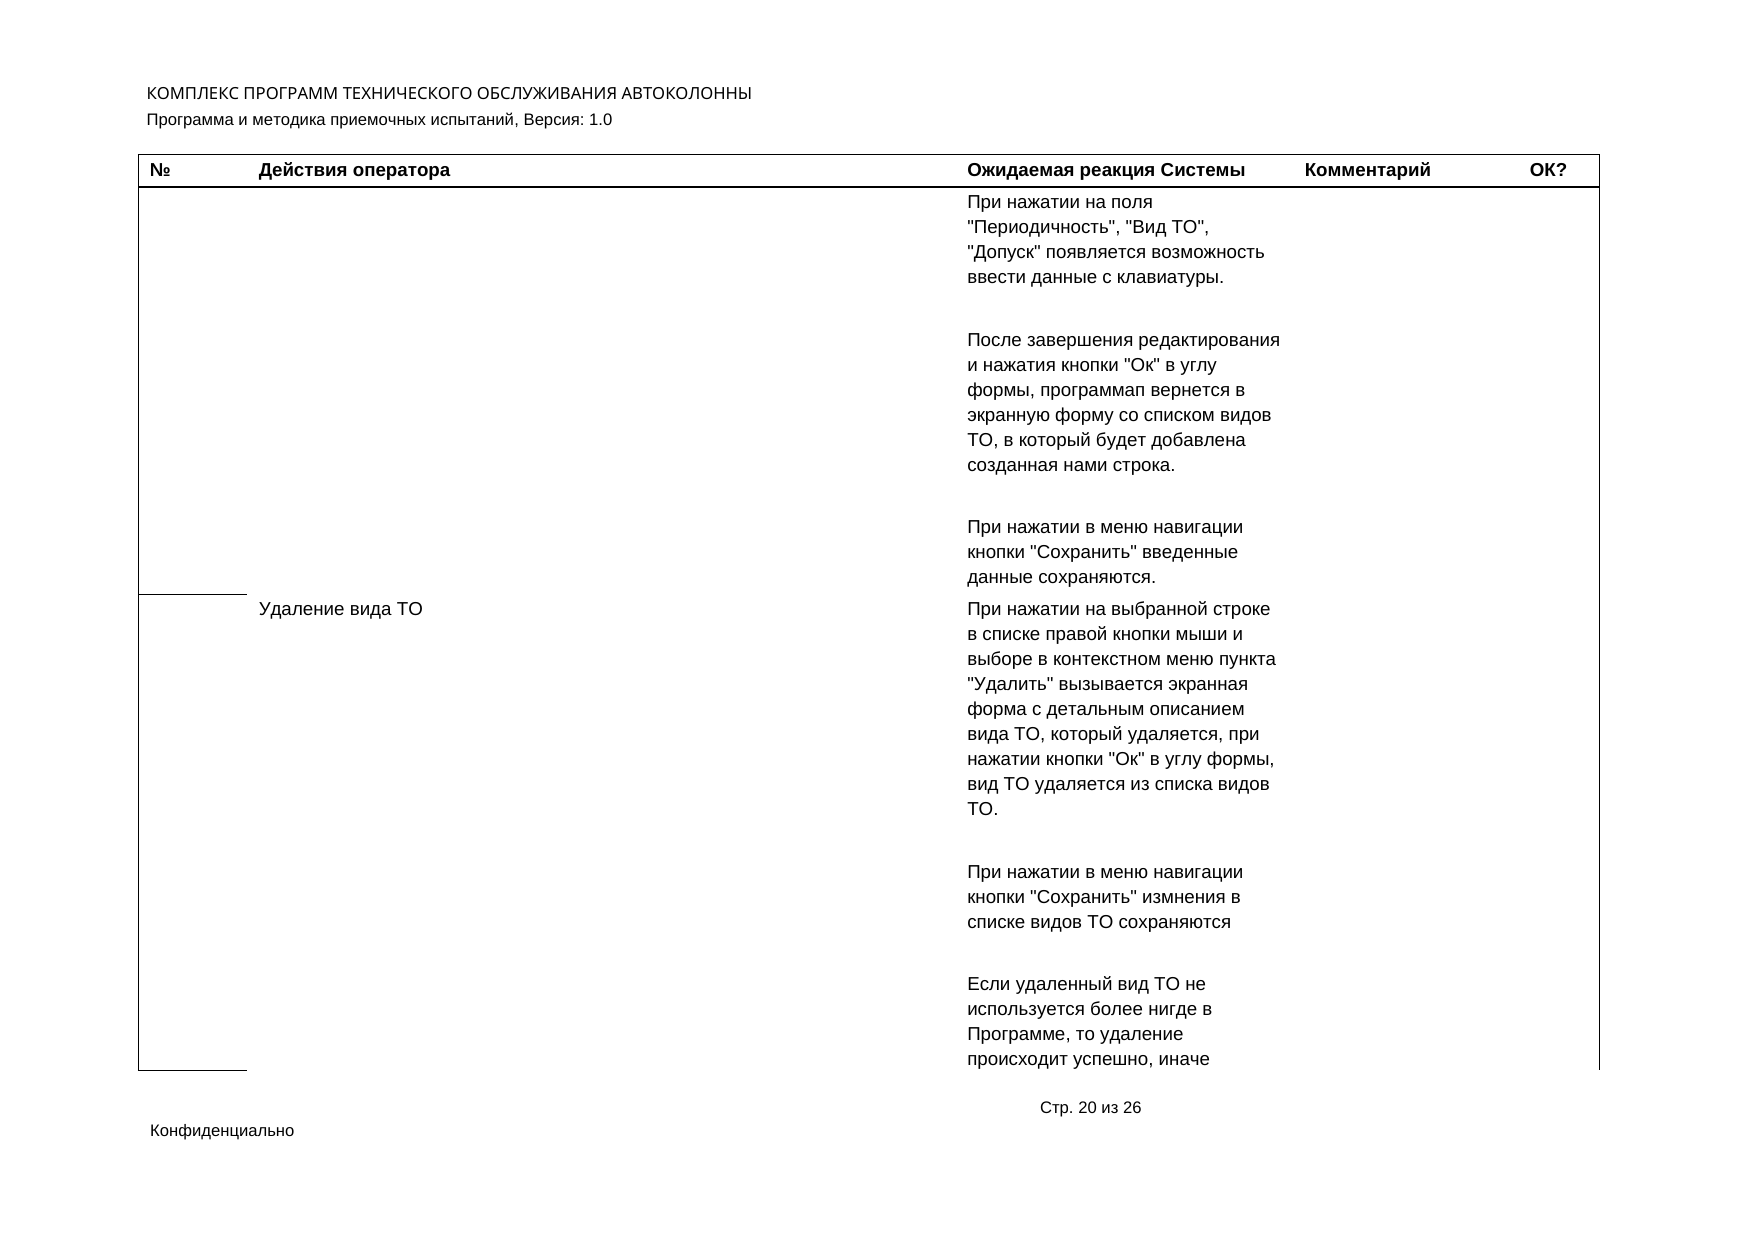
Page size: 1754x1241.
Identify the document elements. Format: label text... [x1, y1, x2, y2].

table_header № [139, 155, 247, 186]
table_cell [1518, 188, 1599, 594]
table_cell [1518, 594, 1599, 1070]
table_cell Удаление вида ТО [247, 594, 956, 1070]
table_header Комментарий [1293, 155, 1518, 186]
table_cell [1293, 594, 1518, 1070]
table_cell [1293, 188, 1518, 594]
table_header Ожидаемая реакция Системы [956, 155, 1293, 186]
table_cell При нажатии на выбранной строке в списке правой кнопки мыши и выборе в контекстном меню пункта "Удалить" вызывается экранная форма с детальным описанием вида ТО, который удаляется, при нажатии кнопки "Ок" в углу формы, вид ТО удаляется из списка видов ТО. При нажатии в меню навигации кнопки "Сохранить" измнения в списке видов ТО сохраняются Если удаленный вид ТО не используется более нигде в Программе, то удаление происходит успешно, иначе [956, 594, 1293, 1070]
table_cell [139, 188, 247, 594]
table_header Действия оператора [247, 155, 956, 186]
table_header ОК? [1518, 155, 1599, 186]
table_cell При нажатии на поля "Периодичность", "Вид ТО", "Допуск" появляется возможность ввести данные с клавиатуры. После завершения редактирования и нажатия кнопки "Ок" в углу формы, программап вернется в экранную форму со списком видов ТО, в который будет добавлена созданная нами строка. При нажатии в меню навигации кнопки "Сохранить" введенные данные сохраняются. [956, 188, 1293, 594]
table_cell [247, 188, 956, 594]
table_cell [139, 595, 247, 1070]
